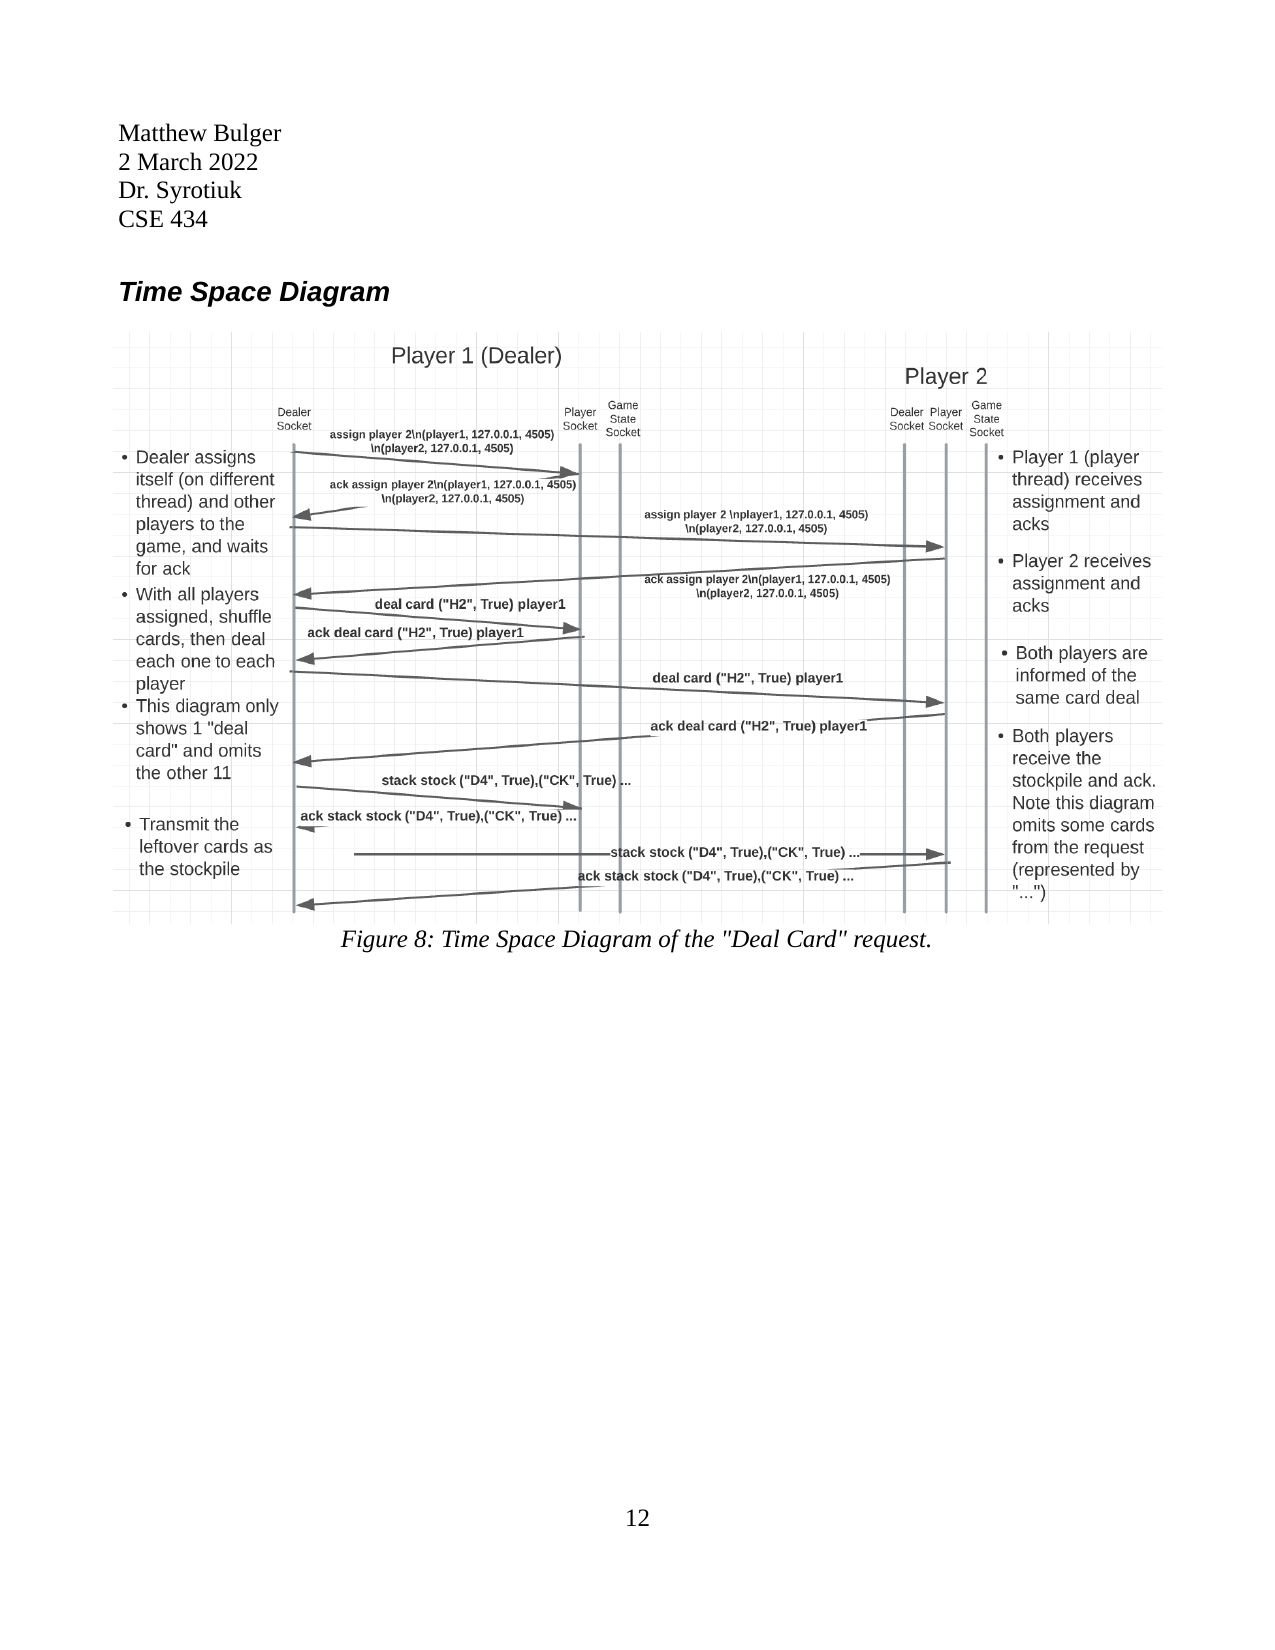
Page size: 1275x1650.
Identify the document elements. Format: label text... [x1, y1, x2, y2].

text Figure 8: Time Space Diagram of the "Deal Card" request. [118, 924, 1157, 953]
subtitle Time Space Diagram [118, 275, 1157, 307]
picture [113, 332, 1163, 924]
